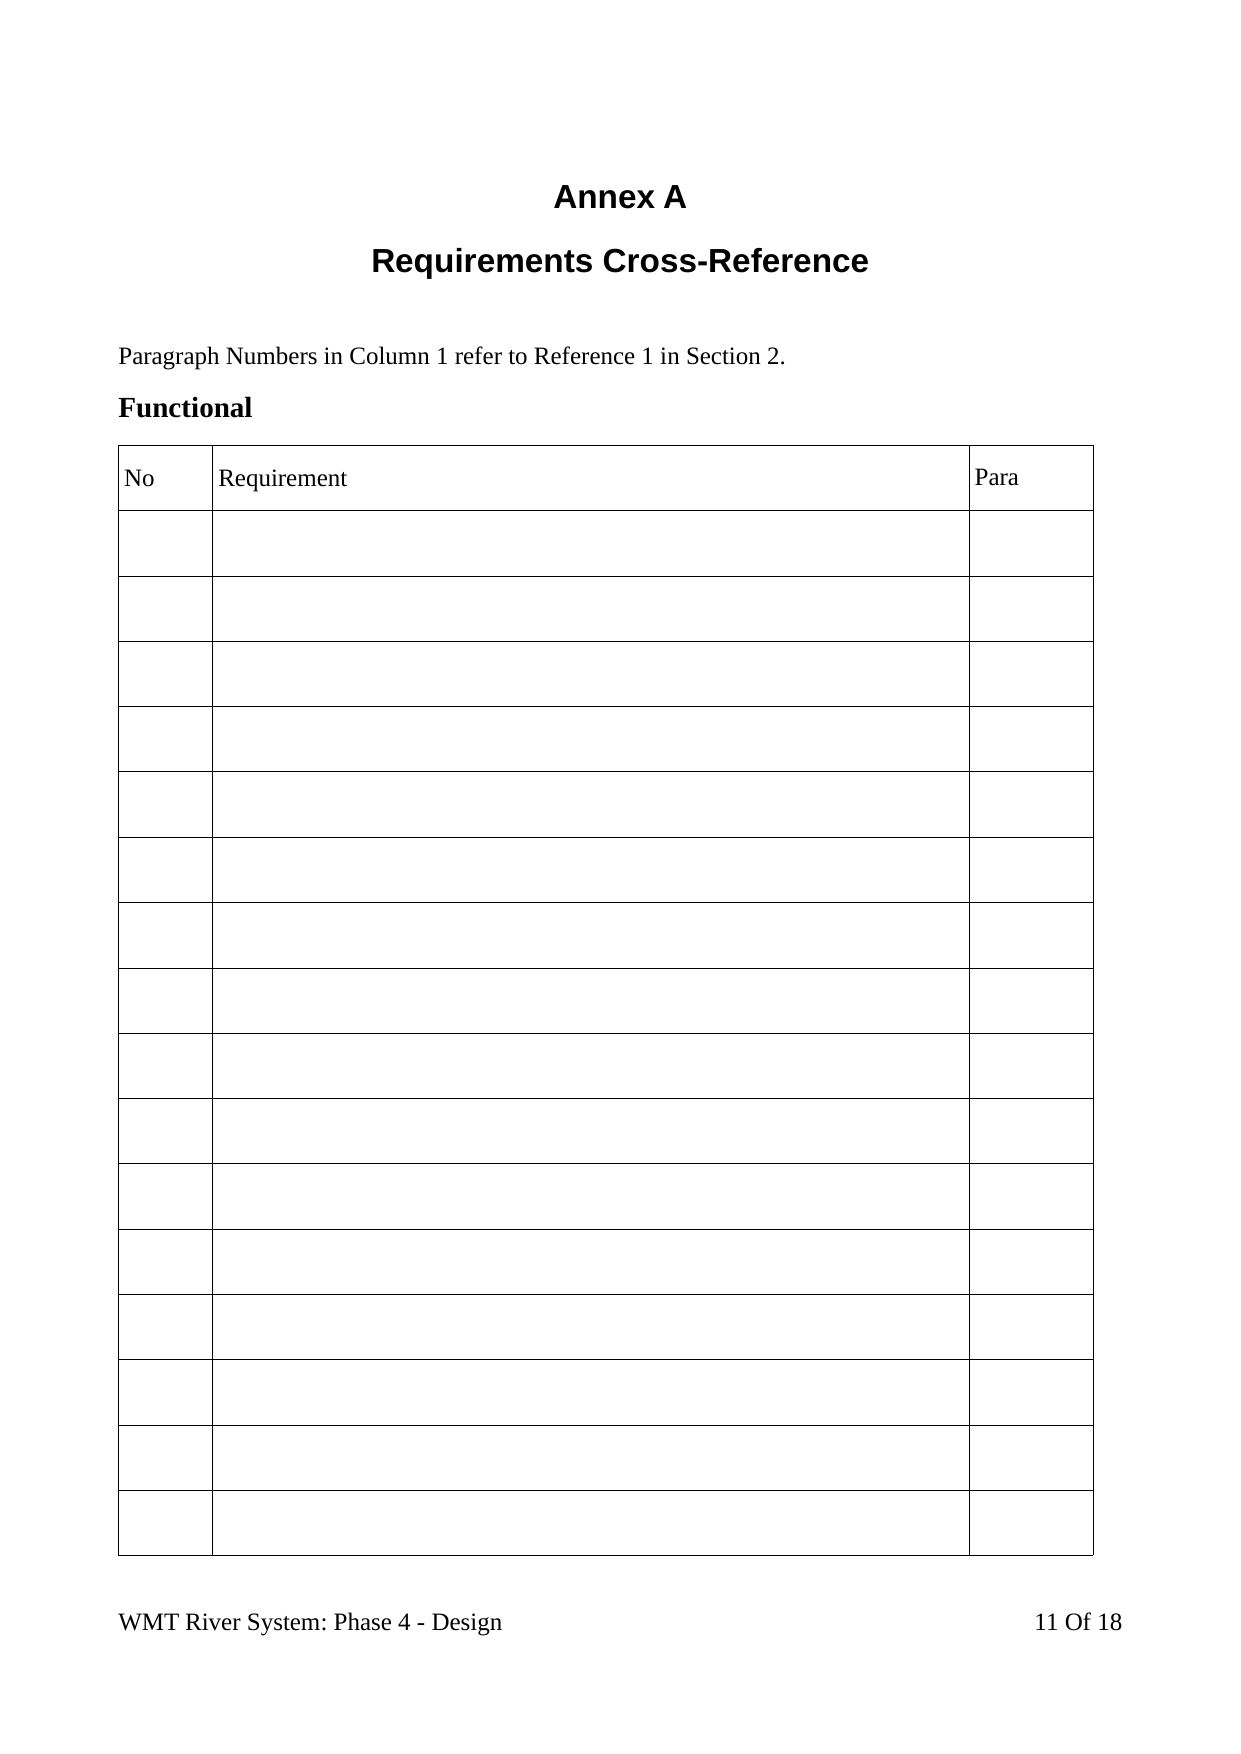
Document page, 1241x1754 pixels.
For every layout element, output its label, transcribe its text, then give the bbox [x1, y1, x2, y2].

table_cell [970, 1360, 1093, 1424]
table_cell [970, 511, 1093, 576]
table_cell [119, 1230, 212, 1294]
table_cell [119, 1295, 212, 1359]
table_cell [213, 1230, 969, 1294]
table_cell [119, 1426, 212, 1490]
text Paragraph Numbers in Column 1 refer to Reference 1 in Section 2. [118, 341, 1122, 370]
table_cell [970, 1426, 1093, 1490]
table_cell [213, 1295, 969, 1359]
table_cell [119, 1360, 212, 1424]
table_cell [970, 1295, 1093, 1359]
table_header No [119, 446, 212, 510]
table_cell [970, 838, 1093, 902]
table_cell [213, 1099, 969, 1163]
table_cell [970, 1034, 1093, 1098]
table_cell [213, 903, 969, 967]
table_cell [213, 707, 969, 771]
table_cell [119, 577, 212, 641]
subtitle Functional [118, 390, 1122, 424]
table_cell [119, 1164, 212, 1229]
table_cell [970, 969, 1093, 1033]
table_cell [970, 1099, 1093, 1163]
table_cell [213, 1426, 969, 1490]
table_cell [213, 1164, 969, 1229]
table_cell [119, 1099, 212, 1163]
table_cell [119, 642, 212, 706]
table_cell [119, 838, 212, 902]
table_cell [970, 707, 1093, 771]
table_cell [970, 577, 1093, 641]
table_cell [213, 511, 969, 576]
table_cell [119, 903, 212, 967]
table_cell [213, 642, 969, 706]
table_cell [970, 1164, 1093, 1229]
table_cell [213, 1491, 969, 1555]
table_cell [119, 772, 212, 837]
table_cell [970, 642, 1093, 706]
table_cell [119, 1034, 212, 1098]
table_header Requirement [213, 446, 969, 510]
table_cell [119, 969, 212, 1033]
table_cell [970, 903, 1093, 967]
table_cell [119, 1491, 212, 1555]
table_cell [213, 838, 969, 902]
table_cell [213, 969, 969, 1033]
table_cell [970, 1491, 1093, 1555]
subtitle Requirements Cross-Reference [118, 241, 1122, 279]
table_cell [213, 1360, 969, 1424]
subtitle Annex A [118, 178, 1122, 216]
table_cell [970, 772, 1093, 837]
table_cell [213, 1034, 969, 1098]
table_cell [213, 772, 969, 837]
table_cell [213, 577, 969, 641]
table_cell [119, 511, 212, 576]
table_cell [119, 707, 212, 771]
table_header Para [970, 446, 1093, 510]
table_cell [970, 1230, 1093, 1294]
